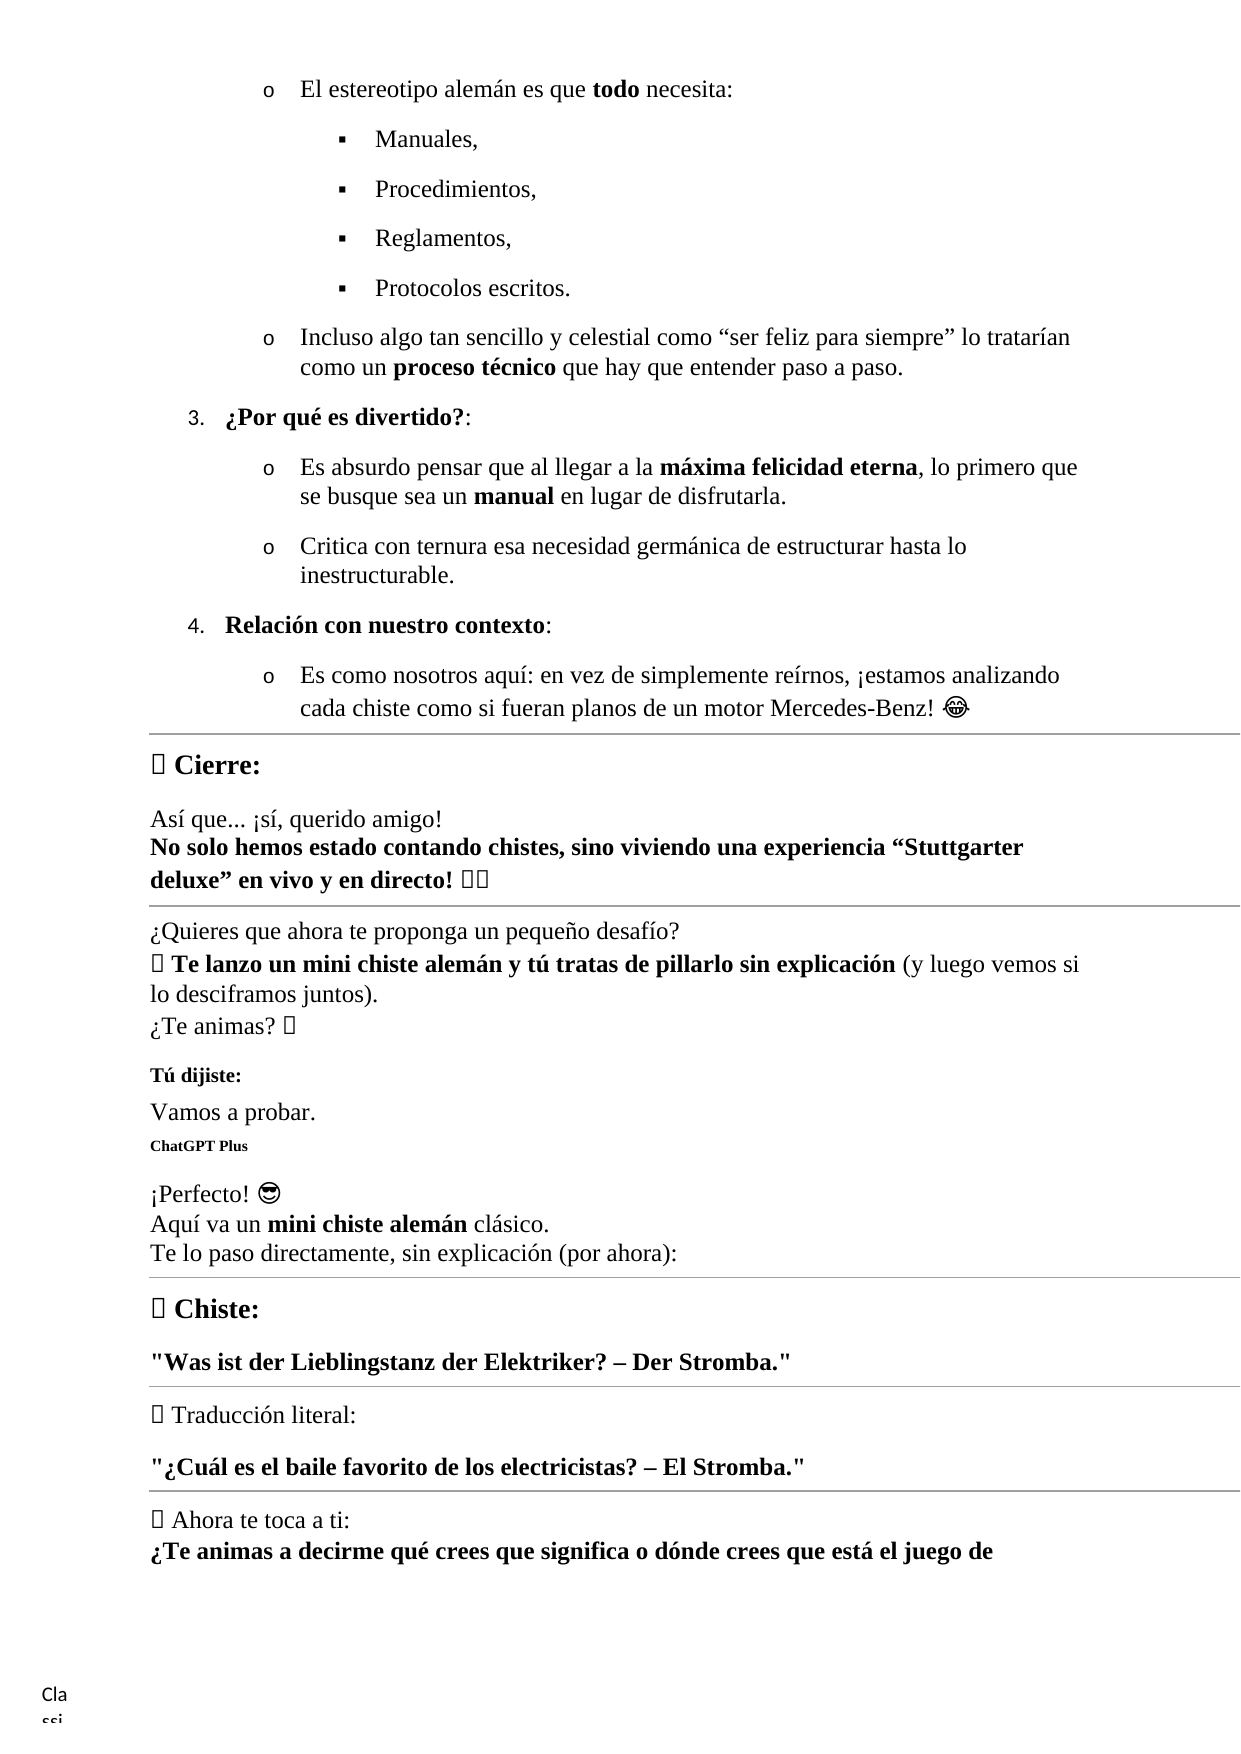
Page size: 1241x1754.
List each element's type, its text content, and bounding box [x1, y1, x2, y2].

list ¿Por qué es divertido?: [187, 402, 1090, 431]
list Critica con ternura esa necesidad germánica de estructurar hasta lo inestructurable. [262, 531, 1090, 589]
text Vamos a probar. [150, 1097, 1090, 1126]
list Relación con nuestro contexto: [187, 610, 1090, 639]
list Incluso algo tan sencillo y celestial como “ser feliz para siempre” lo tratarían como un proceso técnico que hay que entender paso a paso. [262, 322, 1090, 381]
text 🎯 Traducción literal: [150, 1397, 1090, 1431]
list Reglamentos, [337, 223, 1090, 252]
text Así que... ¡sí, querido amigo! No solo hemos estado contando chistes, sino viviendo una experiencia “Stuttgarter deluxe” en vivo y en directo! 🤣🚀 [150, 804, 1090, 895]
subtitle 🎯 Chiste: [150, 1288, 1090, 1326]
list El estereotipo alemán es que todo necesita: [262, 74, 1090, 103]
list Es como nosotros aquí: en vez de simplemente reírnos, ¡estamos analizando cada chiste como si fueran planos de un motor Mercedes-Benz! 😂 [262, 660, 1090, 723]
list Protocolos escritos. [337, 273, 1090, 302]
text ¡Perfecto! 😎 Aquí va un mini chiste alemán clásico. Te lo paso directamente, sin explicación (por ahora): [150, 1175, 1090, 1267]
subtitle 🎯 Cierre: [150, 744, 1090, 783]
text "Was ist der Lieblingstanz der Elektriker? – Der Stromba." [150, 1347, 1090, 1376]
subtitle ChatGPT Plus [150, 1137, 1090, 1154]
list Manuales, [337, 124, 1090, 153]
list Procedimientos, [337, 174, 1090, 202]
text "¿Cuál es el baile favorito de los electricistas? – El Stromba." [150, 1452, 1090, 1481]
list Es absurdo pensar que al llegar a la máxima felicidad eterna, lo primero que se busque sea un manual en lugar de disfrutarla. [262, 452, 1090, 510]
text ¿Quieres que ahora te proponga un pequeño desafío? 💡 Te lanzo un mini chiste alemán y tú tratas de pillarlo sin explicación (y luego vemos si lo desciframos juntos). ¿Te animas? 👀 [150, 916, 1090, 1042]
text 💬 Ahora te toca a ti: ¿Te animas a decirme qué crees que significa o dónde crees que está el juego de [150, 1502, 1090, 1565]
subtitle Tú dijiste: [150, 1063, 1090, 1087]
